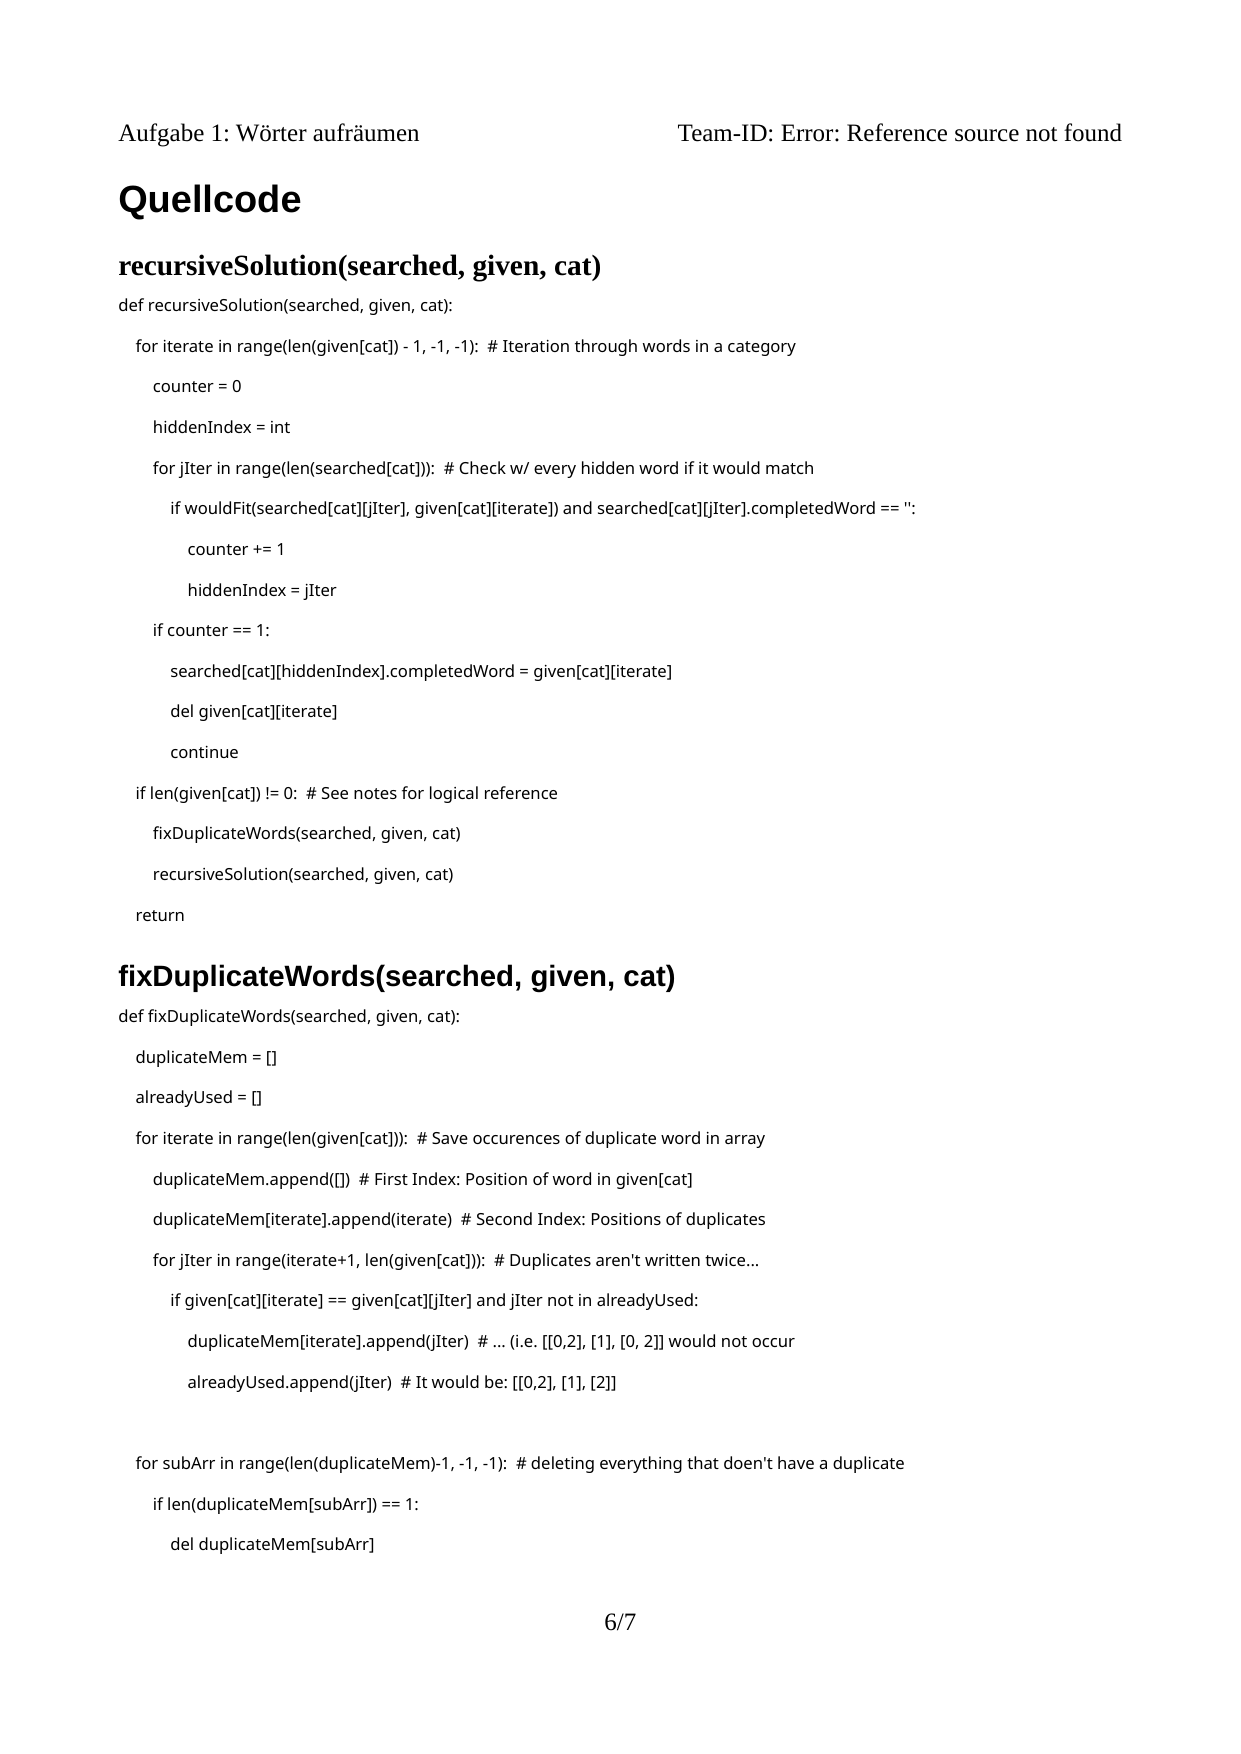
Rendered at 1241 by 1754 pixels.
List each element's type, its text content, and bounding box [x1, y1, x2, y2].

text continue [118, 741, 1122, 763]
text counter += 1 [118, 538, 1122, 560]
text if len(duplicateMem[subArr]) == 1: [118, 1492, 1122, 1515]
text for iterate in range(len(given[cat]) - 1, -1, -1): # Iteration through words in a category [118, 334, 1122, 357]
text if counter == 1: [118, 619, 1122, 642]
text duplicateMem[iterate].append(jIter) # ... (i.e. [[0,2], [1], [0, 2]] would not occur [118, 1330, 1122, 1352]
text hiddenIndex = jIter [118, 578, 1122, 601]
text def recursiveSolution(searched, given, cat): [118, 294, 1122, 317]
text if given[cat][iterate] == given[cat][jIter] and jIter not in alreadyUsed: [118, 1289, 1122, 1312]
text hiddenIndex = int [118, 416, 1122, 438]
subtitle recursiveSolution(searched, given, cat) [118, 248, 1122, 281]
text duplicateMem.append([]) # First Index: Position of word in given[cat] [118, 1167, 1122, 1190]
text duplicateMem = [] [118, 1045, 1122, 1068]
text recursiveSolution(searched, given, cat) [118, 863, 1122, 885]
text duplicateMem[iterate].append(iterate) # Second Index: Positions of duplicates [118, 1208, 1122, 1231]
text fixDuplicateWords(searched, given, cat) [118, 822, 1122, 845]
text for iterate in range(len(given[cat])): # Save occurences of duplicate word in array [118, 1127, 1122, 1149]
text alreadyUsed.append(jIter) # It would be: [[0,2], [1], [2]] [118, 1370, 1122, 1393]
text del given[cat][iterate] [118, 700, 1122, 723]
subtitle Quellcode [118, 177, 1122, 221]
text for jIter in range(len(searched[cat])): # Check w/ every hidden word if it would match [118, 456, 1122, 479]
text del duplicateMem[subArr] [118, 1533, 1122, 1556]
text counter = 0 [118, 375, 1122, 398]
text searched[cat][hiddenIndex].completedWord = given[cat][iterate] [118, 659, 1122, 682]
text def fixDuplicateWords(searched, given, cat): [118, 1005, 1122, 1027]
text return [118, 903, 1122, 926]
text if len(given[cat]) != 0: # See notes for logical reference [118, 781, 1122, 804]
text if wouldFit(searched[cat][jIter], given[cat][iterate]) and searched[cat][jIter].completedWord == '': [118, 497, 1122, 520]
subtitle fixDuplicateWords(searched, given, cat) [118, 958, 1122, 992]
text for subArr in range(len(duplicateMem)-1, -1, -1): # deleting everything that doen't have a duplicate [118, 1452, 1122, 1474]
text alreadyUsed = [] [118, 1086, 1122, 1109]
text for jIter in range(iterate+1, len(given[cat])): # Duplicates aren't written twice... [118, 1248, 1122, 1271]
